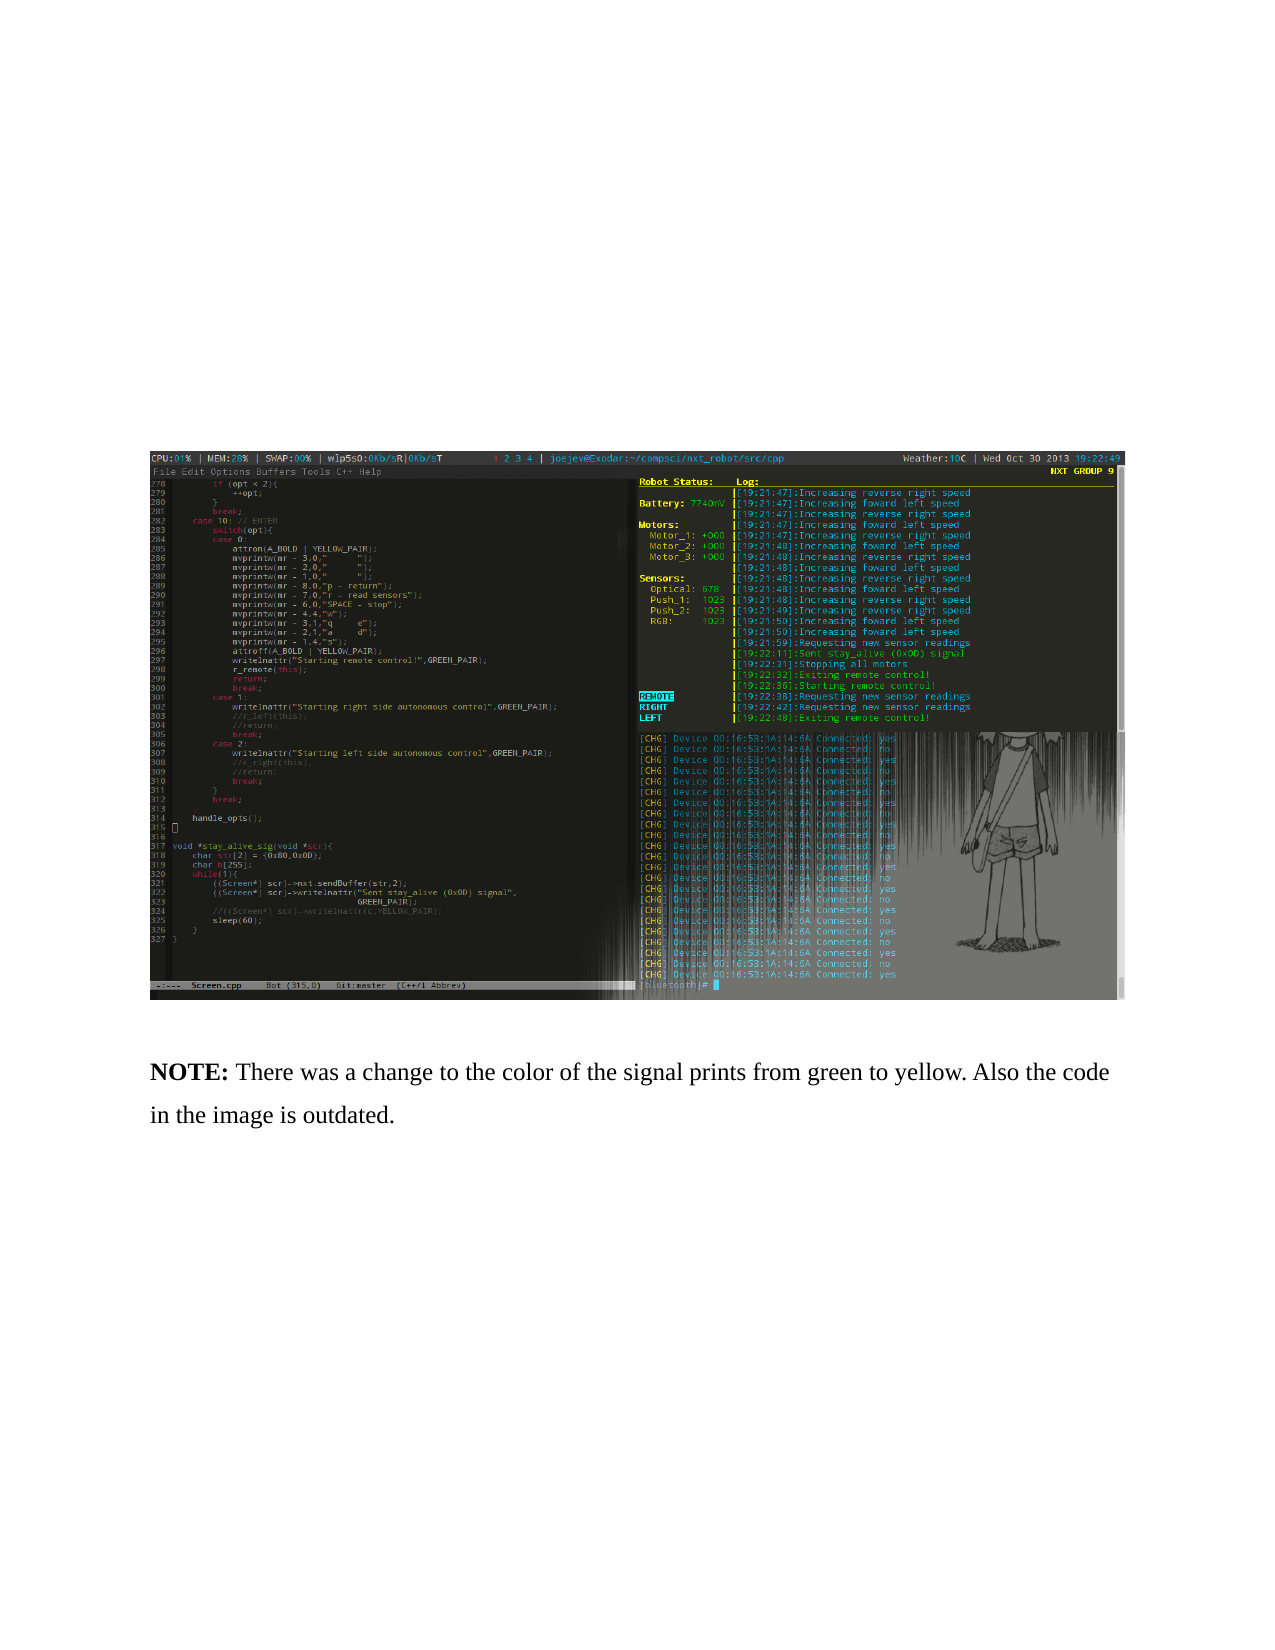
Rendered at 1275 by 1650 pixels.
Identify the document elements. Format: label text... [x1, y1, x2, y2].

text NOTE: There was a change to the color of the signal prints from green to yellow. Also the code in the image is outdated. [150, 1057, 1125, 1129]
picture [150, 451, 1125, 1000]
